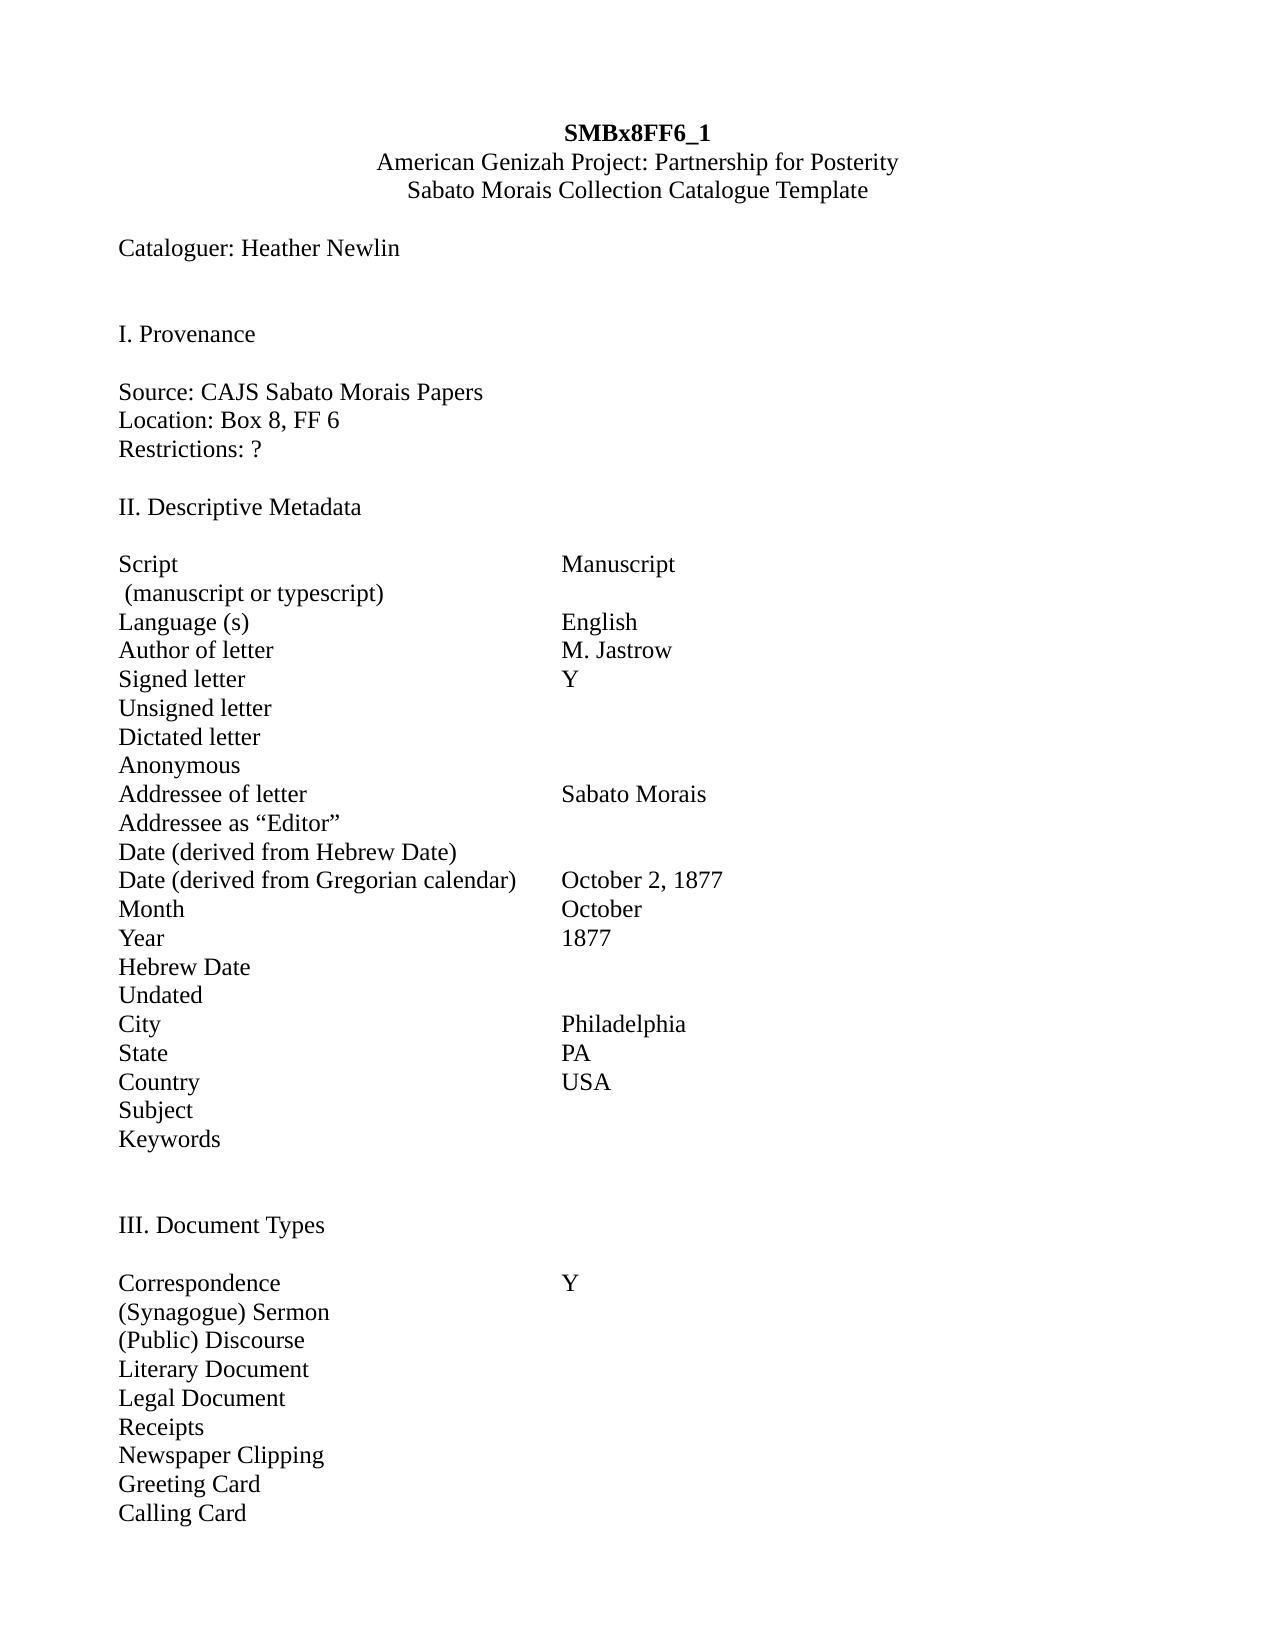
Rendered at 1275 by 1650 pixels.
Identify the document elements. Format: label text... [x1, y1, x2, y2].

text State PA [118, 1038, 1157, 1067]
text Signed letter Y [118, 664, 1157, 693]
text Keywords [118, 1124, 1157, 1153]
text Addressee as “Editor” [118, 808, 1157, 837]
text Undated [118, 981, 1157, 1009]
text Greeting Card [118, 1469, 1157, 1498]
text III. Document Types [118, 1211, 1157, 1239]
text American Genizah Project: Partnership for Posterity [118, 147, 1157, 176]
text Month October [118, 894, 1157, 923]
text Calling Card [118, 1498, 1157, 1527]
text I. Provenance [118, 319, 1157, 348]
text (Synagogue) Sermon [118, 1297, 1157, 1326]
text II. Descriptive Metadata [118, 492, 1157, 521]
text Sabato Morais Collection Catalogue Template [118, 176, 1157, 204]
text City Philadelphia [118, 1009, 1157, 1038]
text Script Manuscript [118, 549, 1157, 578]
text Source: CAJS Sabato Morais Papers [118, 377, 1157, 406]
text Year 1877 [118, 923, 1157, 952]
text Literary Document [118, 1354, 1157, 1383]
text Subject [118, 1096, 1157, 1124]
text Receipts [118, 1412, 1157, 1441]
text Legal Document [118, 1383, 1157, 1412]
text (Public) Discourse [118, 1326, 1157, 1354]
text Restrictions: ? [118, 434, 1157, 463]
text Location: Box 8, FF 6 [118, 406, 1157, 434]
text Date (derived from Hebrew Date) [118, 837, 1157, 866]
text Language (s) English [118, 607, 1157, 636]
text Cataloguer: Heather Newlin [118, 233, 1157, 262]
text Dictated letter [118, 722, 1157, 751]
text Correspondence Y [118, 1268, 1157, 1297]
text Hebrew Date [118, 952, 1157, 981]
text Newspaper Clipping [118, 1441, 1157, 1469]
text Anonymous [118, 751, 1157, 779]
text Author of letter M. Jastrow [118, 636, 1157, 664]
text Country USA [118, 1067, 1157, 1096]
text SMBx8FF6_1 [118, 118, 1157, 147]
text Addressee of letter Sabato Morais [118, 779, 1157, 808]
text Date (derived from Gregorian calendar) October 2, 1877 [118, 866, 1157, 894]
text Unsigned letter [118, 693, 1157, 722]
text (manuscript or typescript) [118, 578, 1157, 607]
